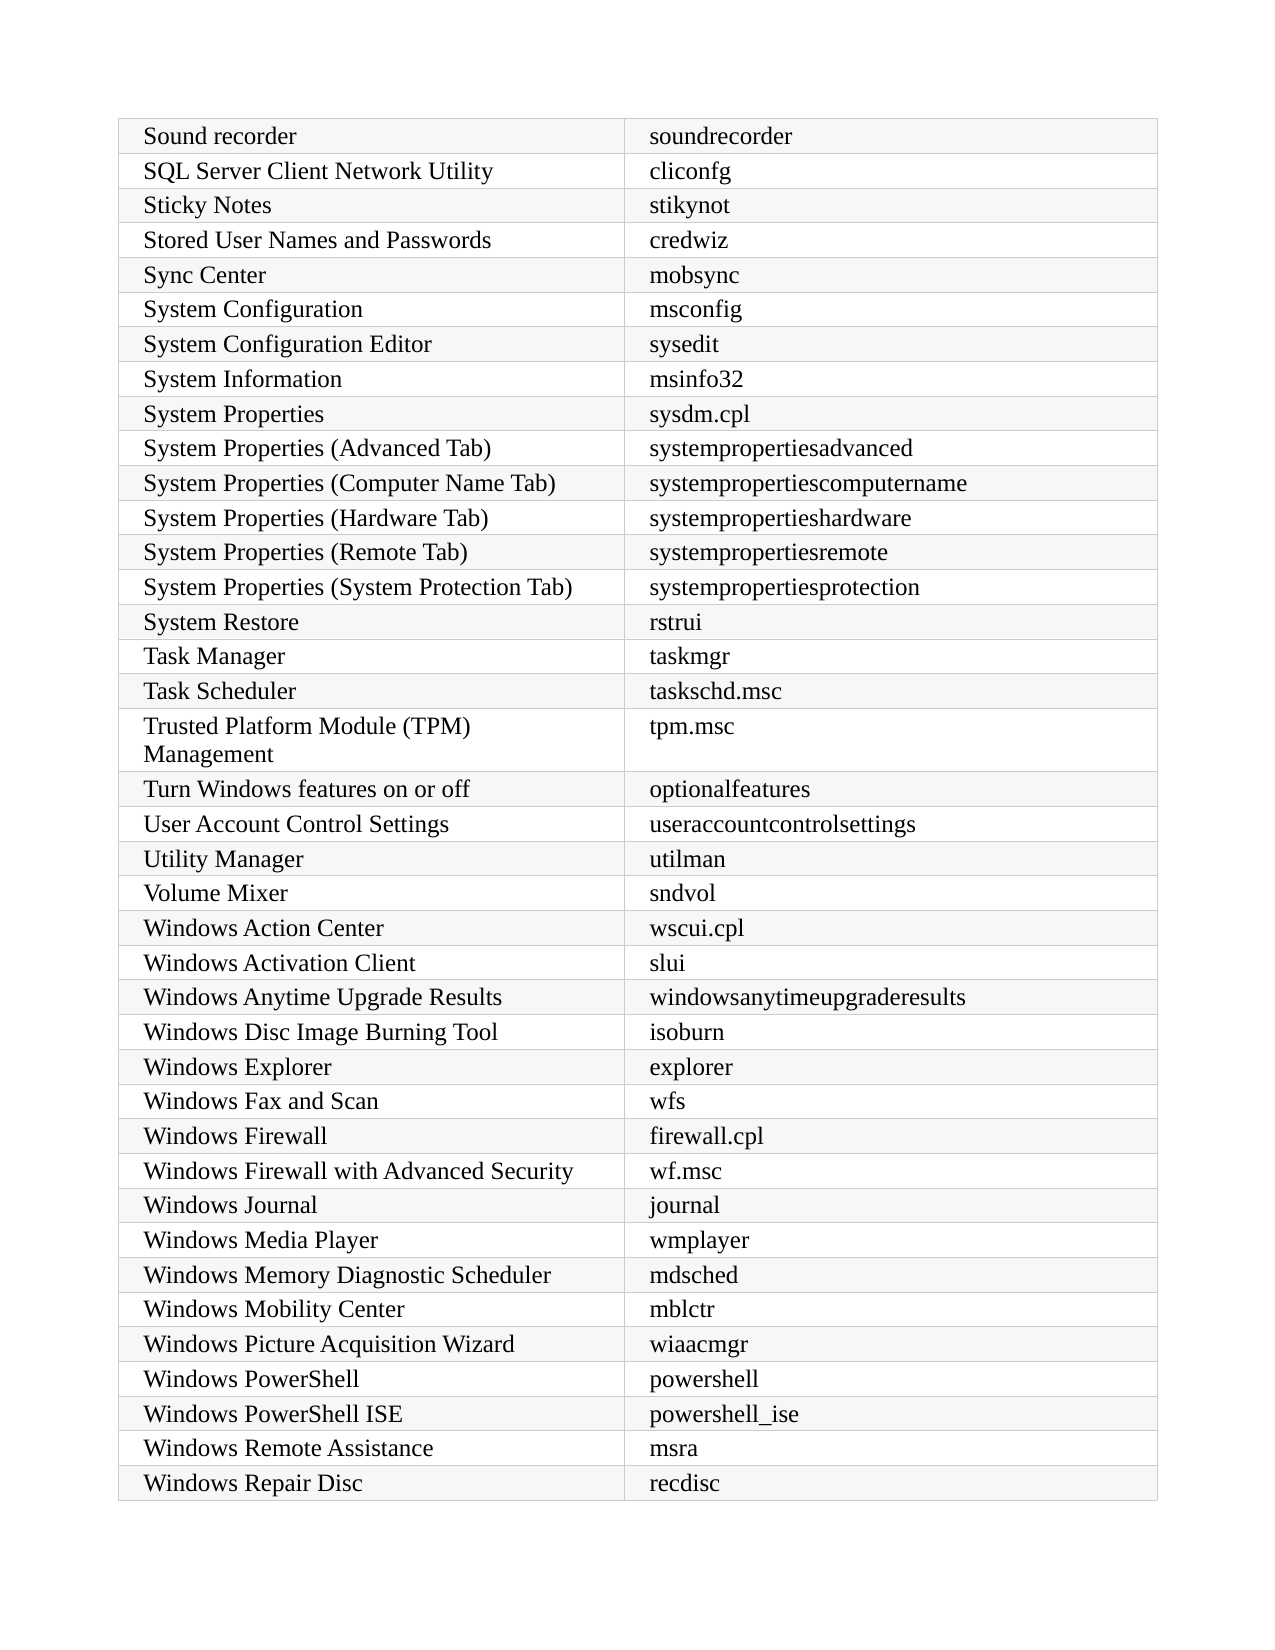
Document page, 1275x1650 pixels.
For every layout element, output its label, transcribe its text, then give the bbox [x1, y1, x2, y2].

table_cell taskmgr [625, 640, 1157, 673]
table_cell rstrui [625, 605, 1157, 638]
table_cell Trusted Platform Module (TPM) Management [119, 709, 624, 771]
table_cell System Information [119, 362, 624, 396]
table_cell Sound recorder [119, 119, 624, 153]
table_cell wiaacmgr [625, 1327, 1157, 1361]
table_cell journal [625, 1189, 1157, 1222]
table_cell Windows Memory Diagnostic Scheduler [119, 1258, 624, 1292]
table_cell stikynot [625, 189, 1157, 222]
table_cell systempropertiescomputername [625, 466, 1157, 500]
table_cell sysedit [625, 327, 1157, 361]
table_cell System Properties (Remote Tab) [119, 535, 624, 569]
table_cell systempropertiesremote [625, 535, 1157, 569]
table_cell Windows Remote Assistance [119, 1431, 624, 1465]
table_cell Task Scheduler [119, 674, 624, 708]
table_cell Windows Mobility Center [119, 1293, 624, 1326]
table_cell System Configuration [119, 293, 624, 326]
table_cell explorer [625, 1050, 1157, 1083]
table_cell msra [625, 1431, 1157, 1465]
table_cell msconfig [625, 293, 1157, 326]
table_cell Windows Disc Image Burning Tool [119, 1015, 624, 1049]
table_cell taskschd.msc [625, 674, 1157, 708]
table_cell systempropertiesprotection [625, 570, 1157, 604]
table_cell Windows Journal [119, 1189, 624, 1222]
table_cell tpm.msc [625, 709, 1157, 771]
table_cell Windows Anytime Upgrade Results [119, 980, 624, 1014]
table_cell credwiz [625, 223, 1157, 257]
table_cell wf.msc [625, 1154, 1157, 1187]
table_cell mobsync [625, 258, 1157, 292]
table_cell Windows Media Player [119, 1223, 624, 1257]
table_cell Sync Center [119, 258, 624, 292]
table_cell wscui.cpl [625, 911, 1157, 945]
table_cell useraccountcontrolsettings [625, 807, 1157, 841]
table_cell Windows Explorer [119, 1050, 624, 1083]
table_cell Windows PowerShell ISE [119, 1397, 624, 1430]
table_cell cliconfg [625, 154, 1157, 187]
table_cell Volume Mixer [119, 876, 624, 910]
table_cell sysdm.cpl [625, 397, 1157, 430]
table_cell SQL Server Client Network Utility [119, 154, 624, 187]
table_cell Windows Action Center [119, 911, 624, 945]
table_cell Windows Fax and Scan [119, 1085, 624, 1118]
table_cell mblctr [625, 1293, 1157, 1326]
table_cell Windows Firewall with Advanced Security [119, 1154, 624, 1187]
table_cell powershell [625, 1362, 1157, 1396]
table_cell msinfo32 [625, 362, 1157, 396]
table_cell Windows PowerShell [119, 1362, 624, 1396]
table_cell slui [625, 946, 1157, 979]
table_cell systempropertiesadvanced [625, 431, 1157, 465]
table_cell System Properties (Computer Name Tab) [119, 466, 624, 500]
table_cell windowsanytimeupgraderesults [625, 980, 1157, 1014]
table_cell Task Manager [119, 640, 624, 673]
table_cell firewall.cpl [625, 1119, 1157, 1153]
table_cell System Properties [119, 397, 624, 430]
table_cell sndvol [625, 876, 1157, 910]
table_cell systempropertieshardware [625, 501, 1157, 534]
table_cell recdisc [625, 1466, 1157, 1500]
table_cell mdsched [625, 1258, 1157, 1292]
table_cell optionalfeatures [625, 772, 1157, 806]
table_cell wmplayer [625, 1223, 1157, 1257]
table_cell Sticky Notes [119, 189, 624, 222]
table_cell Windows Repair Disc [119, 1466, 624, 1500]
table_cell Windows Firewall [119, 1119, 624, 1153]
table_cell powershell_ise [625, 1397, 1157, 1430]
table_cell wfs [625, 1085, 1157, 1118]
table_cell utilman [625, 842, 1157, 875]
table_cell System Properties (Advanced Tab) [119, 431, 624, 465]
table_cell Windows Picture Acquisition Wizard [119, 1327, 624, 1361]
table_cell System Properties (System Protection Tab) [119, 570, 624, 604]
table_cell Windows Activation Client [119, 946, 624, 979]
table_cell System Properties (Hardware Tab) [119, 501, 624, 534]
table_cell System Restore [119, 605, 624, 638]
table_cell soundrecorder [625, 119, 1157, 153]
table_cell User Account Control Settings [119, 807, 624, 841]
table_cell Stored User Names and Passwords [119, 223, 624, 257]
table_cell Turn Windows features on or off [119, 772, 624, 806]
table_cell isoburn [625, 1015, 1157, 1049]
table_cell Utility Manager [119, 842, 624, 875]
table_cell System Configuration Editor [119, 327, 624, 361]
